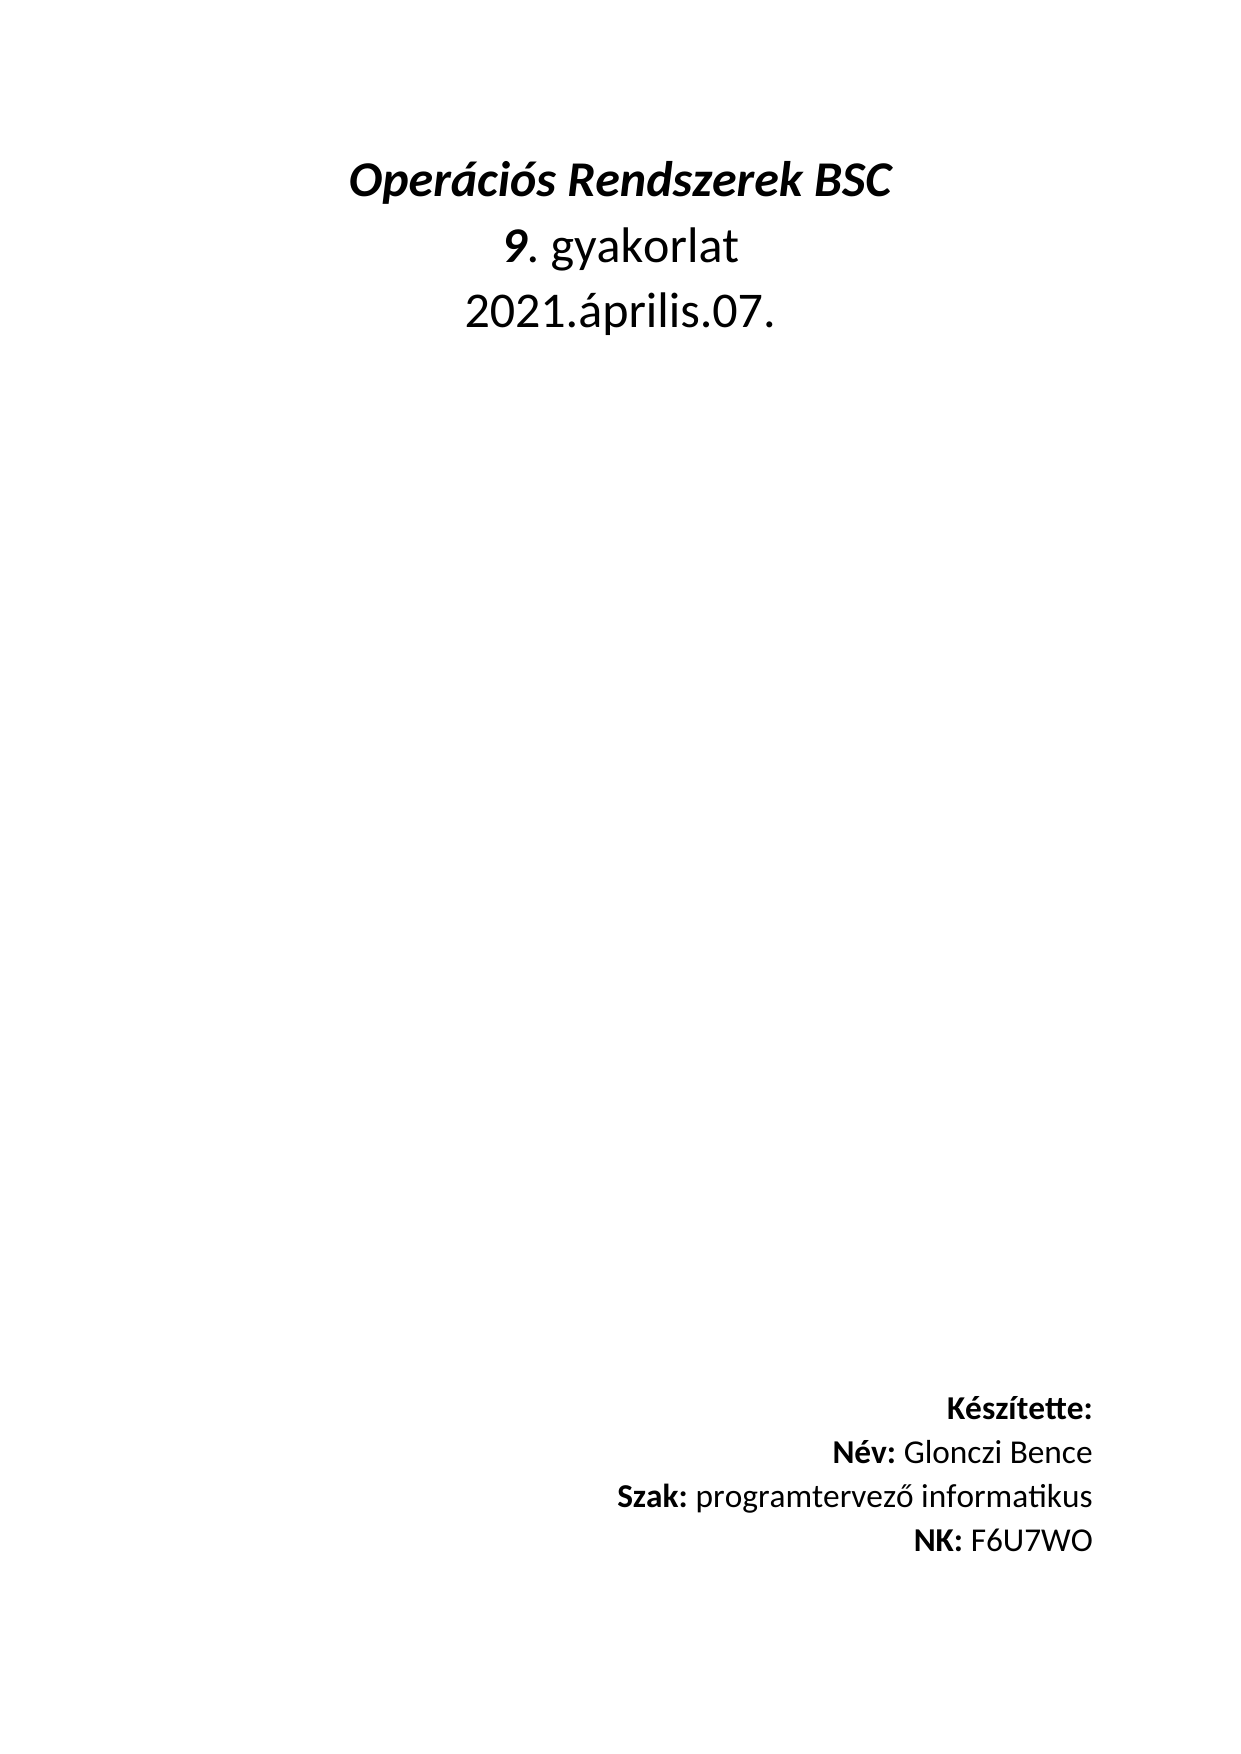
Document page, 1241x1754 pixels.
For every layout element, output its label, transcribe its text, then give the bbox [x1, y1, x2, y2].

text Operációs Rendszerek BSC 9. gyakorlat 2021.április.07. [148, 148, 1093, 340]
text Készítette: Név: Glonczi Bence Szak: programtervező informatikus NK: F6U7WO [148, 1387, 1093, 1559]
